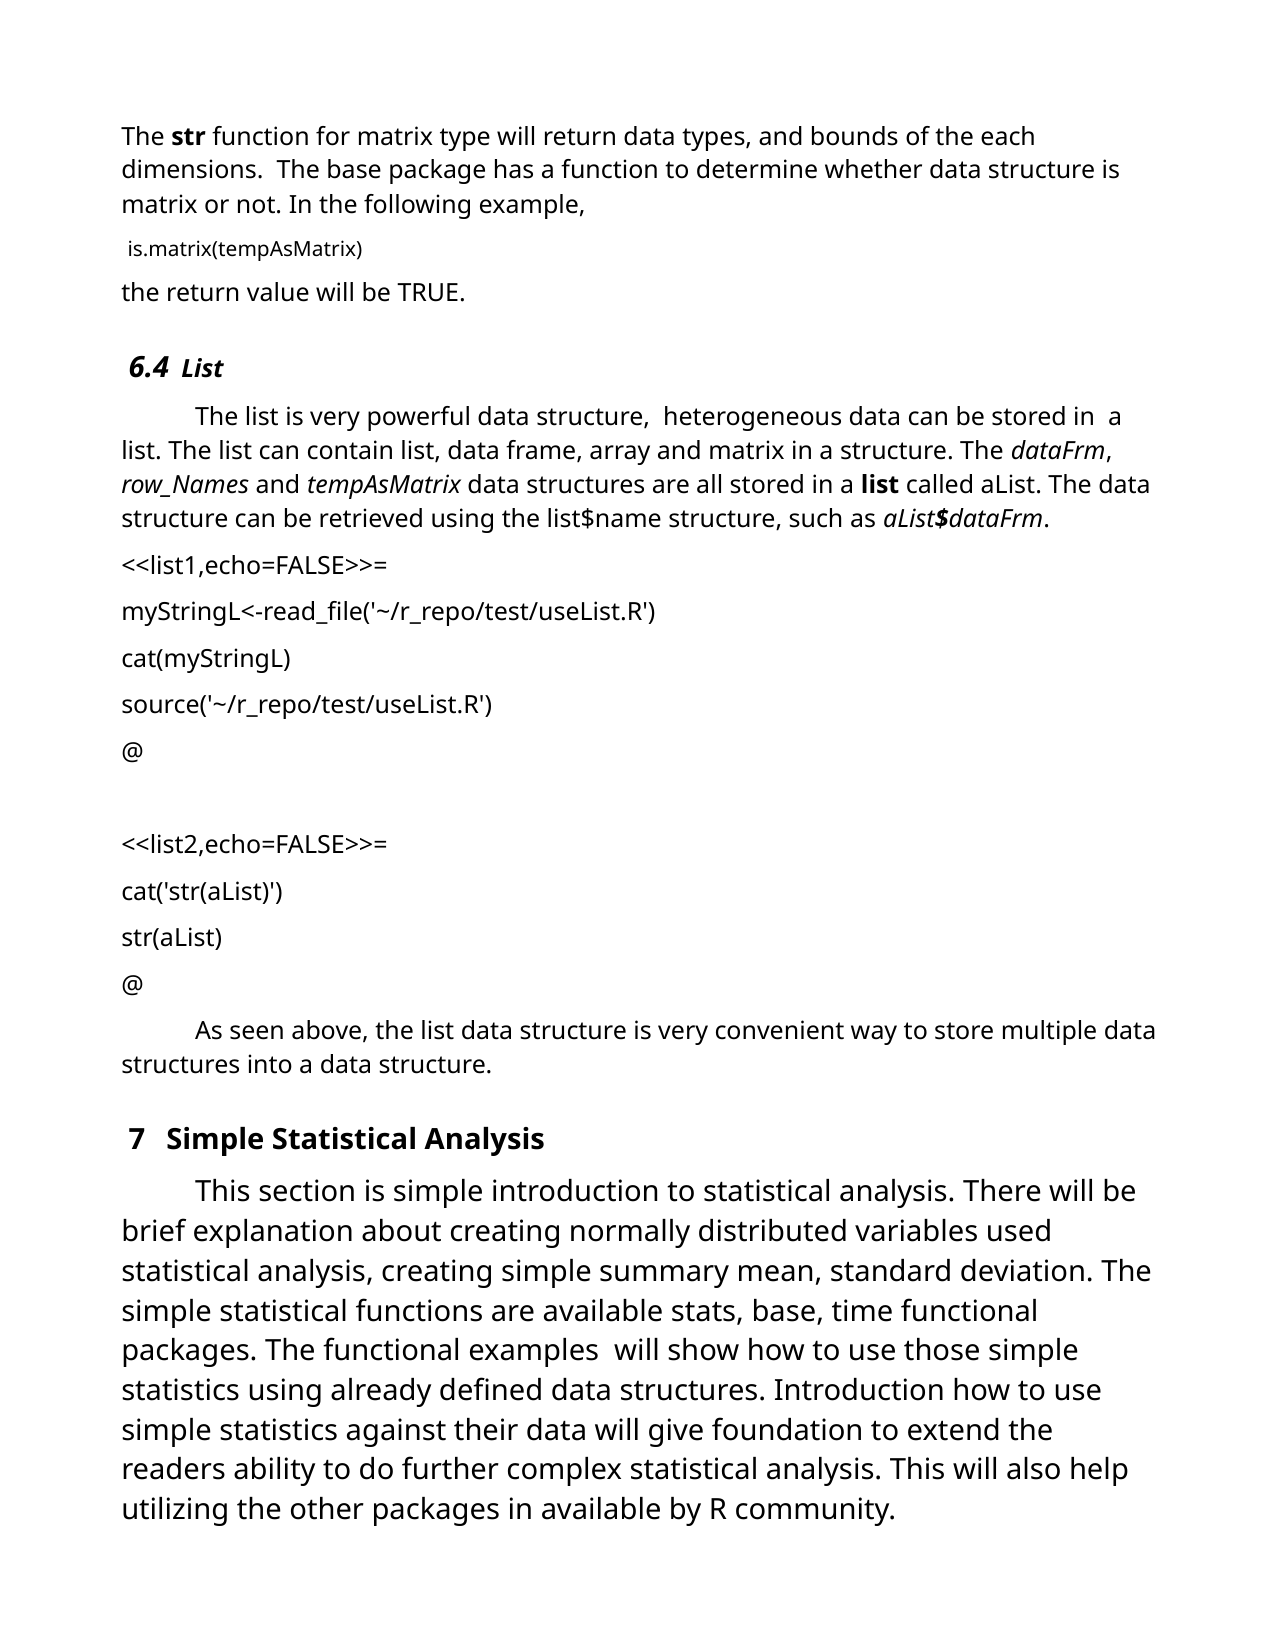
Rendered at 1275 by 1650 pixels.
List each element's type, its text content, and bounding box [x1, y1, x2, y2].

text @ [121, 733, 1158, 768]
text str(aList) [121, 920, 1158, 954]
text is.matrix(tempAsMatrix) [121, 233, 1158, 262]
text cat(myStringL) [121, 640, 1158, 674]
text source('~/r_repo/test/useList.R') [121, 687, 1158, 721]
text <<list2,echo=FALSE>>= [121, 827, 1158, 861]
text The str function for matrix type will return data types, and bounds of the each dimensions. The base package has a function to determine whether data structure is matrix or not. In the following example, [121, 118, 1158, 220]
text This section is simple introduction to statistical analysis. There will be brief explanation about creating normally distributed variables used statistical analysis, creating simple summary mean, standard deviation. The simple statistical functions are available stats, base, time functional packages. The functional examples will show how to use those simple statistics using already defined data structures. Introduction how to use simple statistics against their data will give foundation to extend the readers ability to do further complex statistical analysis. This will also help utilizing the other packages in available by R community. [121, 1171, 1158, 1528]
text myStringL<-read_file('~/r_repo/test/useList.R') [121, 594, 1158, 628]
text <<list1,echo=FALSE>>= [121, 547, 1158, 581]
text The list is very powerful data structure, heterogeneous data can be stored in a list. The list can contain list, data frame, array and matrix in a structure. The dataFrm, row_Names and tempAsMatrix data structures are all stored in a list called aList. The data structure can be retrieved using the list$name structure, such as aList$dataFrm. [121, 398, 1158, 535]
text the return value will be TRUE. [121, 275, 1158, 309]
text cat('str(aList)') [121, 873, 1158, 907]
subtitle List [121, 346, 1158, 386]
text @ [121, 966, 1158, 1000]
subtitle Simple Statistical Analysis [121, 1118, 1158, 1158]
text As seen above, the list data structure is very convenient way to store multiple data structures into a data structure. [121, 1013, 1158, 1081]
